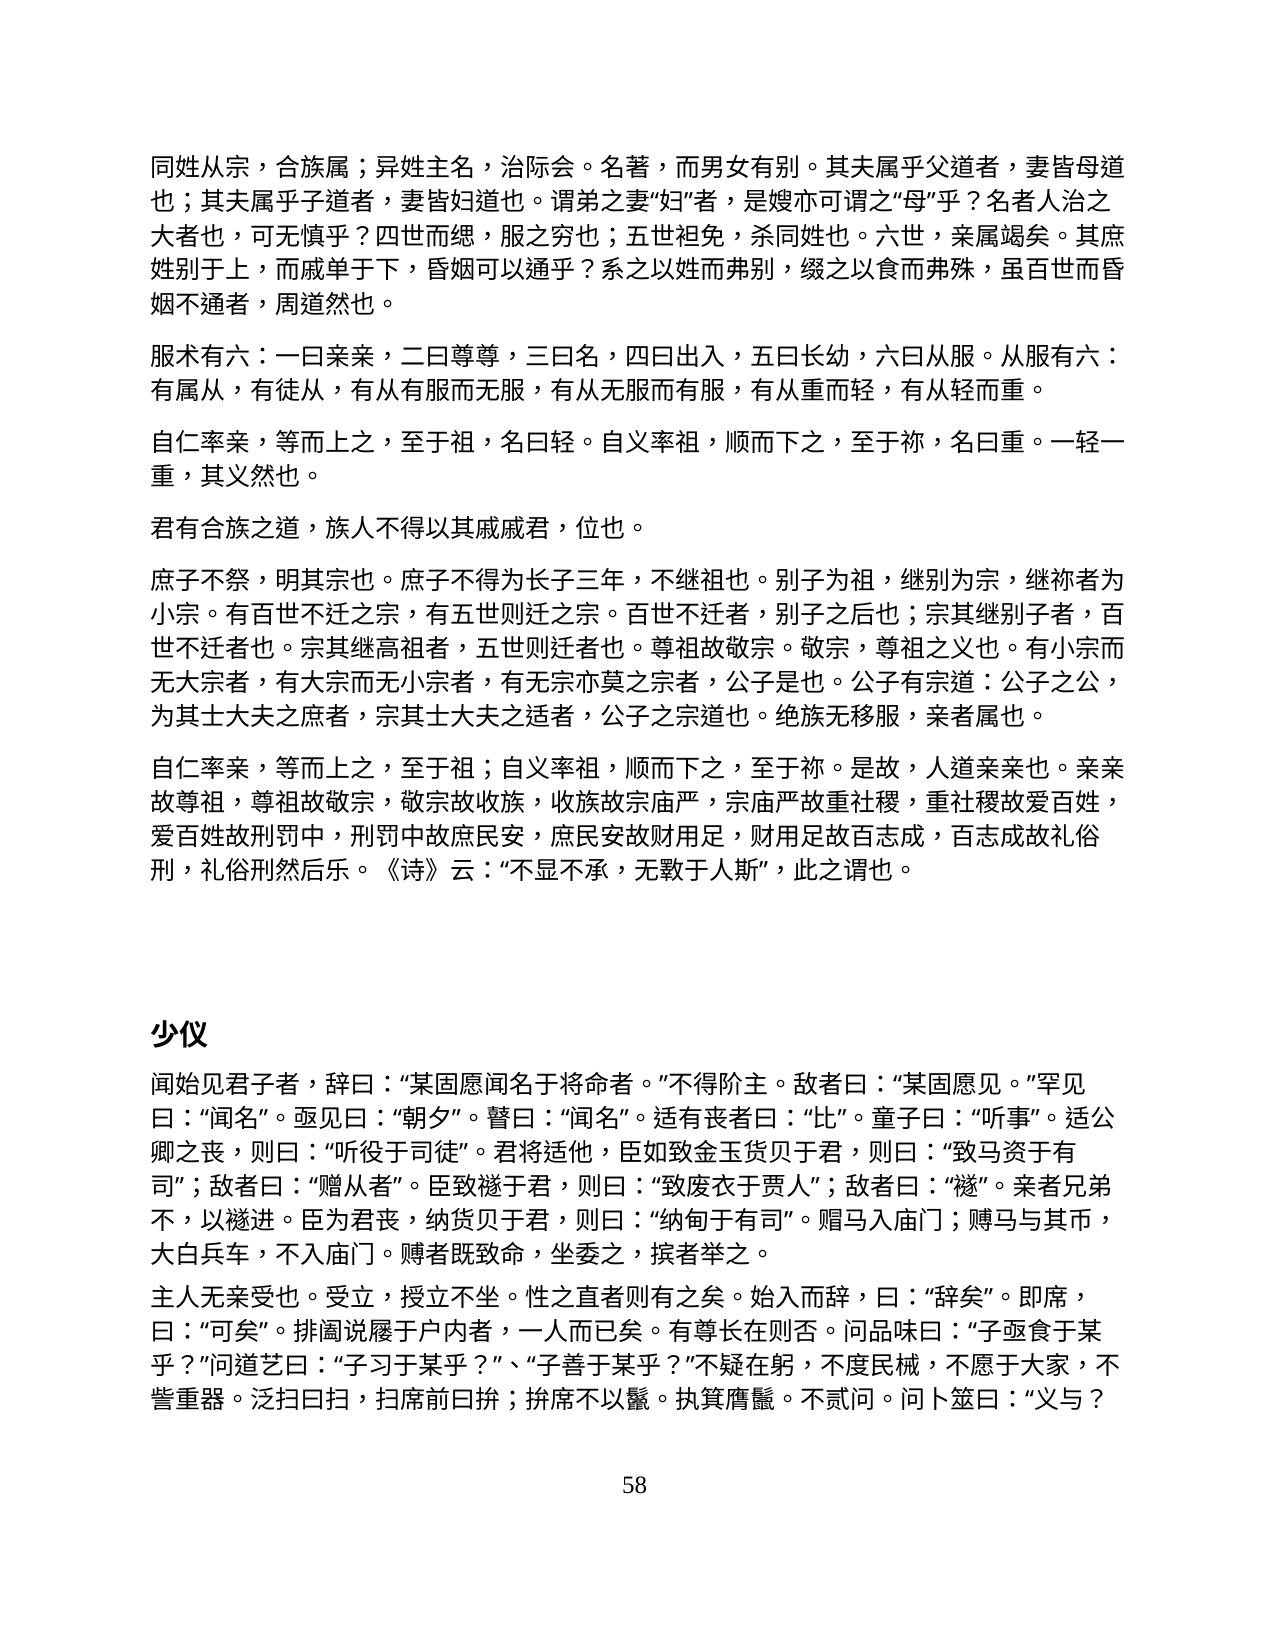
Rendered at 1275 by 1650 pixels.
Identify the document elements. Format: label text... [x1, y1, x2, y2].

text 庶子不祭，明其宗也。庶子不得为长子三年，不继祖也。别子为祖，继别为宗，继祢者为小宗。有百世不迁之宗，有五世则迁之宗。百世不迁者，别子之后也；宗其继别子者，百世不迁者也。宗其继高祖者，五世则迁者也。尊祖故敬宗。敬宗，尊祖之义也。有小宗而无大宗者，有大宗而无小宗者，有无宗亦莫之宗者，公子是也。公子有宗道：公子之公，为其士大夫之庶者，宗其士大夫之适者，公子之宗道也。绝族无移服，亲者属也。 [150, 562, 1125, 733]
text 闻始见君子者，辞曰：“某固愿闻名于将命者。”不得阶主。敌者曰：“某固愿见。”罕见曰：“闻名”。亟见曰：“朝夕”。瞽曰：“闻名”。适有丧者曰：“比”。童子曰：“听事”。适公卿之丧，则曰：“听役于司徒”。君将适他，臣如致金玉货贝于君，则曰：“致马资于有司”；敌者曰：“赠从者”。臣致禭于君，则曰：“致废衣于贾人”；敌者曰：“襚”。亲者兄弟不，以襚进。臣为君丧，纳货贝于君，则曰：“纳甸于有司”。赗马入庙门；赙马与其币，大白兵车，不入庙门。赙者既致命，坐委之，摈者举之。 [150, 1066, 1125, 1271]
text 主人无亲受也。受立，授立不坐。性之直者则有之矣。始入而辞，曰：“辞矣”。即席，曰：“可矣”。排阖说屦于户内者，一人而已矣。有尊长在则否。问品味曰：“子亟食于某乎？”问道艺曰：“子习于某乎？”、“子善于某乎？”不疑在躬，不度民械，不愿于大家，不訾重器。泛扫曰扫，扫席前曰拚；拚席不以鬣。执箕膺鬛。不贰问。问卜筮曰：“义与？ [150, 1279, 1125, 1416]
subtitle 少仪 [150, 1014, 1125, 1054]
text 自仁率亲，等而上之，至于祖，名曰轻。自义率祖，顺而下之，至于祢，名曰重。一轻一重，其义然也。 [150, 424, 1125, 492]
text 服术有六：一曰亲亲，二曰尊尊，三曰名，四曰出入，五曰长幼，六曰从服。从服有六：有属从，有徒从，有从有服而无服，有从无服而有服，有从重而轻，有从轻而重。 [150, 338, 1125, 406]
text 自仁率亲，等而上之，至于祖；自义率祖，顺而下之，至于祢。是故，人道亲亲也。亲亲故尊祖，尊祖故敬宗，敬宗故收族，收族故宗庙严，宗庙严故重社稷，重社稷故爱百姓，爱百姓故刑罚中，刑罚中故庶民安，庶民安故财用足，财用足故百志成，百志成故礼俗刑，礼俗刑然后乐。《诗》云：“不显不承，无斁于人斯”，此之谓也。 [150, 751, 1125, 887]
text 君有合族之道，族人不得以其戚戚君，位也。 [150, 510, 1125, 544]
text 同姓从宗，合族属；异姓主名，治际会。名著，而男女有别。其夫属乎父道者，妻皆母道也；其夫属乎子道者，妻皆妇道也。谓弟之妻“妇”者，是嫂亦可谓之“母”乎？名者人治之大者也，可无慎乎？四世而缌，服之穷也；五世袒免，杀同姓也。六世，亲属竭矣。其庶姓别于上，而戚单于下，昏姻可以通乎？系之以姓而弗别，缀之以食而弗殊，虽百世而昏姻不通者，周道然也。 [150, 150, 1125, 320]
